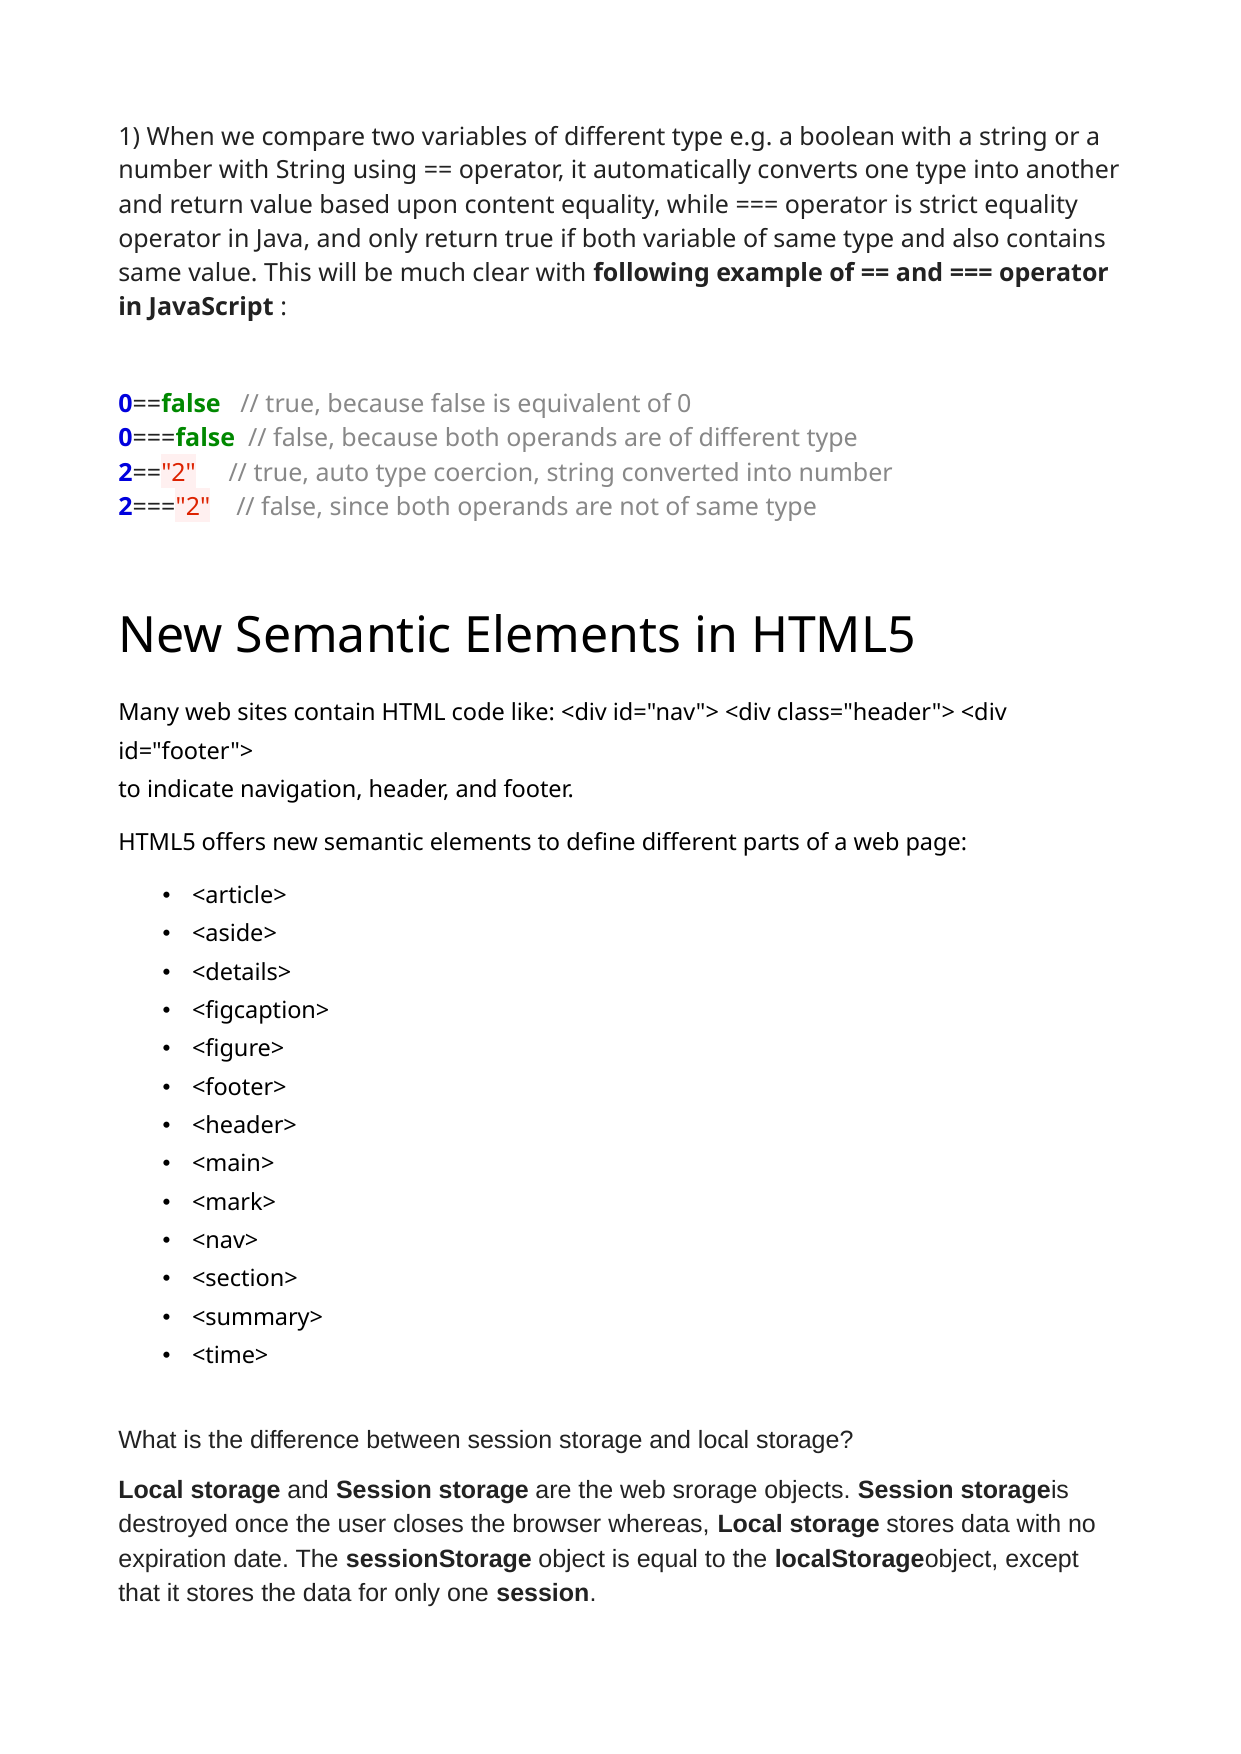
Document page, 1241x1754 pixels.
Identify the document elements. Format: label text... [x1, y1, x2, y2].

list <mark> [162, 1185, 1122, 1217]
list <main> [162, 1146, 1122, 1178]
list <figcaption> [162, 993, 1122, 1025]
text 0==false // true, because false is equivalent of 0 [118, 386, 1122, 420]
text What is the difference between session storage and local storage? [118, 1391, 1122, 1454]
text 1) When we compare two variables of different type e.g. a boolean with a string or a number with String using == operator, it automatically converts one type into another and return value based upon content equality, while === operator is strict equality operator in Java, and only return true if both variable of same type and also contains same value. This will be much clear with following example of == and === operator in JavaScript : [118, 118, 1122, 322]
list <header> [162, 1108, 1122, 1140]
list <figure> [162, 1031, 1122, 1063]
text Many web sites contain HTML code like: <div id="nav"> <div class="header"> <div id="footer"> to indicate navigation, header, and footer. [118, 696, 1122, 804]
text HTML5 offers new semantic elements to define different parts of a web page: [118, 825, 1122, 857]
list <section> [162, 1261, 1122, 1293]
text 2==="2" // false, since both operands are not of same type [118, 488, 1122, 522]
list <nav> [162, 1223, 1122, 1255]
list <footer> [162, 1070, 1122, 1102]
list <summary> [162, 1300, 1122, 1332]
text New Semantic Elements in HTML5 [118, 552, 1122, 667]
text 0===false // false, because both operands are of different type [118, 420, 1122, 454]
list <aside> [162, 916, 1122, 948]
list <article> [162, 878, 1122, 910]
text Local storage and Session storage are the web srorage objects. Session storageis destroyed once the user closes the browser whereas, Local storage stores data with no expiration date. The sessionStorage object is equal to the localStorageobject, except that it stores the data for only one session. [118, 1474, 1122, 1607]
list <time> [162, 1338, 1122, 1370]
list <details> [162, 955, 1122, 987]
text 2=="2" // true, auto type coercion, string converted into number [118, 454, 1122, 488]
